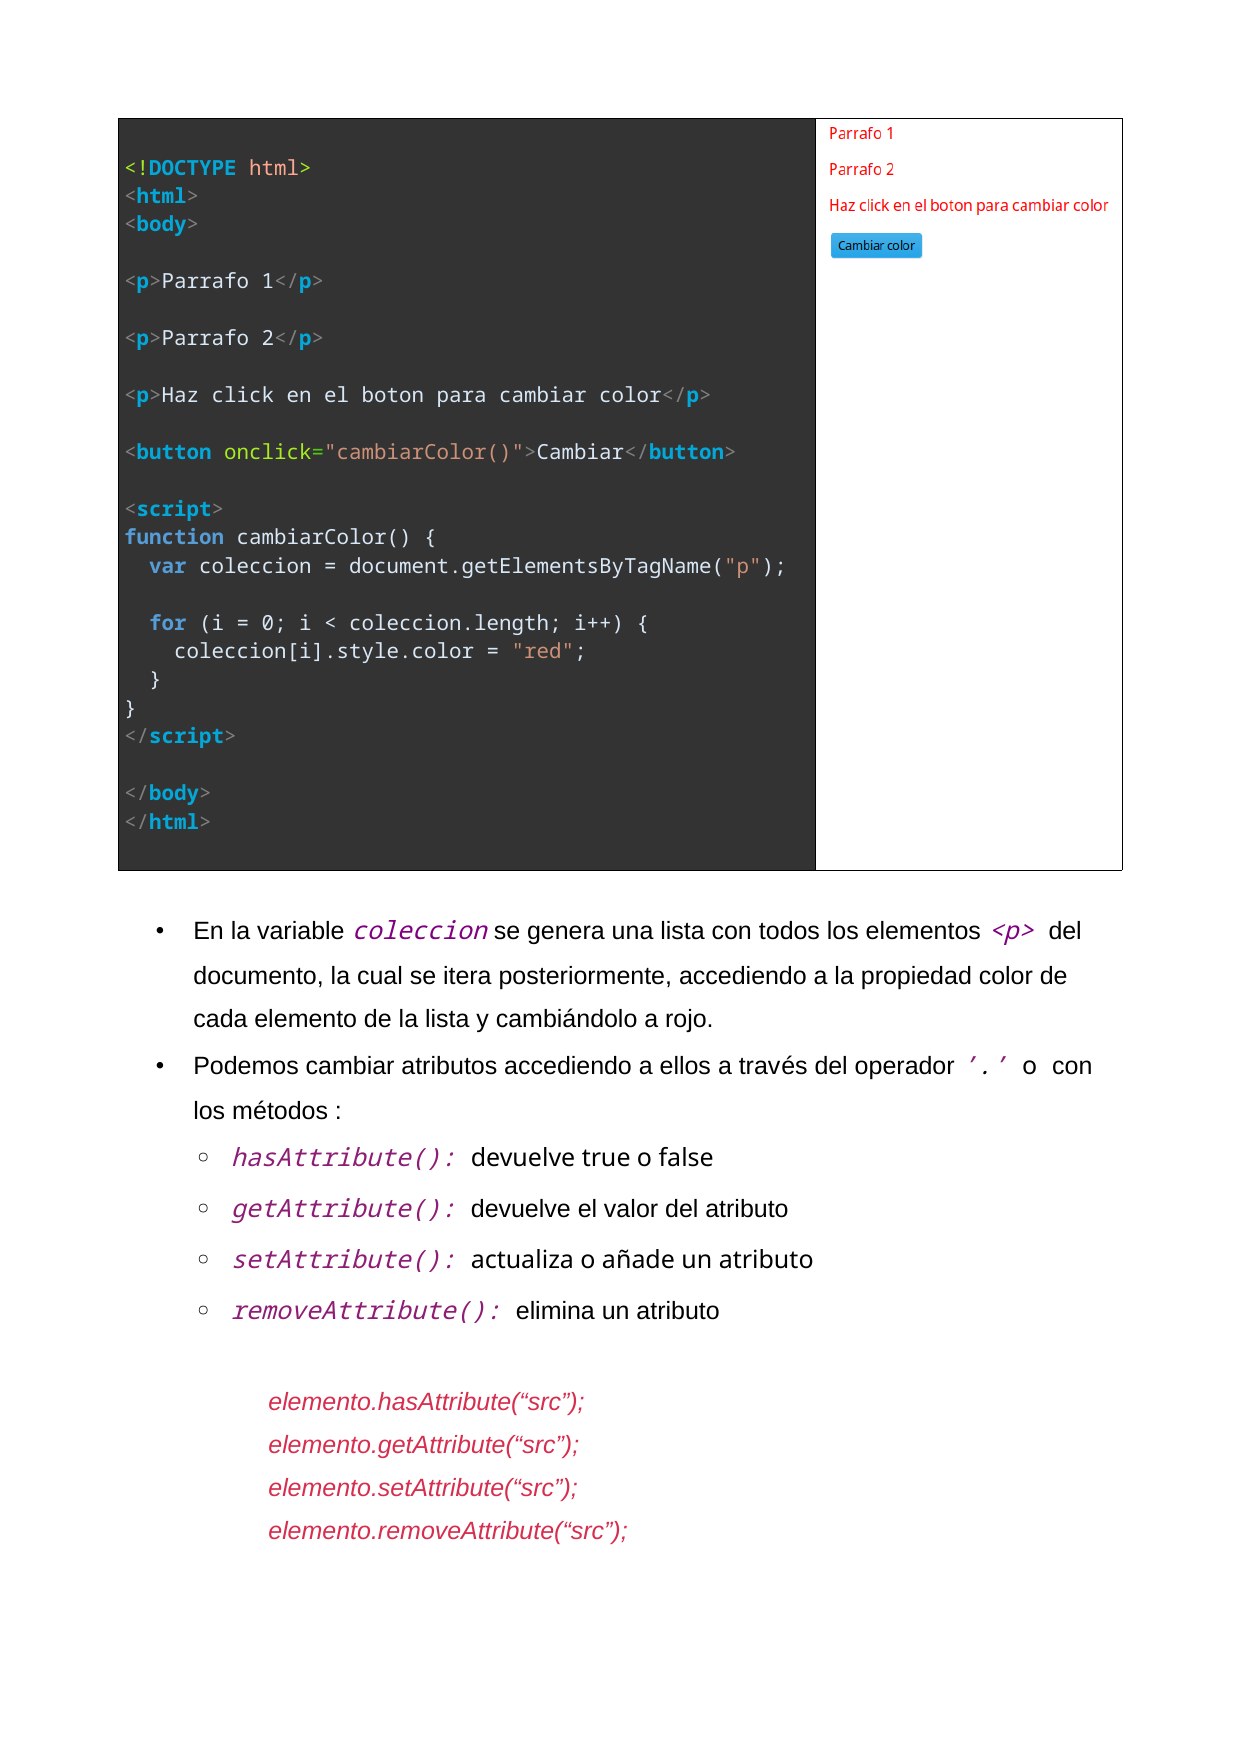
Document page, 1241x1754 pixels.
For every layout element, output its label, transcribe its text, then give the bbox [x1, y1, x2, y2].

picture [821, 123, 1117, 274]
table_header [816, 119, 1122, 870]
list En la variable coleccion se genera una lista con todos los elementos <p> del documento, la cual se itera posteriormente, accediendo a la propiedad color de cada elemento de la lista y cambiándolo a rojo. [156, 913, 1122, 1033]
text elemento.removeAttribute(“src”); [118, 1516, 1122, 1544]
list Podemos cambiar atributos accediendo a ellos a través del operador ’.’ o con los métodos : [156, 1048, 1122, 1125]
list hasAttribute(): devuelve true o false [193, 1139, 1122, 1173]
list setAttribute(): actualiza o añade un atributo [193, 1241, 1122, 1275]
list removeAttribute(): elimina un atributo [193, 1292, 1122, 1326]
text elemento.setAttribute(“src”); [118, 1473, 1122, 1501]
text elemento.hasAttribute(“src”); [118, 1386, 1122, 1415]
table_header <!DOCTYPE html> <html> <body> <p>Parrafo 1</p> <p>Parrafo 2</p> <p>Haz click en el boton para cambiar color</p> <button onclick="cambiarColor()">Cambiar</button> <script> function cambiarColor() { var coleccion = document.getElementsByTagName("p"); for (i = 0; i < coleccion.length; i++) { coleccion[i].style.color = "red"; } } </script> </body> </html> [119, 119, 815, 870]
list getAttribute(): devuelve el valor del atributo [193, 1190, 1122, 1224]
text elemento.getAttribute(“src”); [118, 1429, 1122, 1458]
